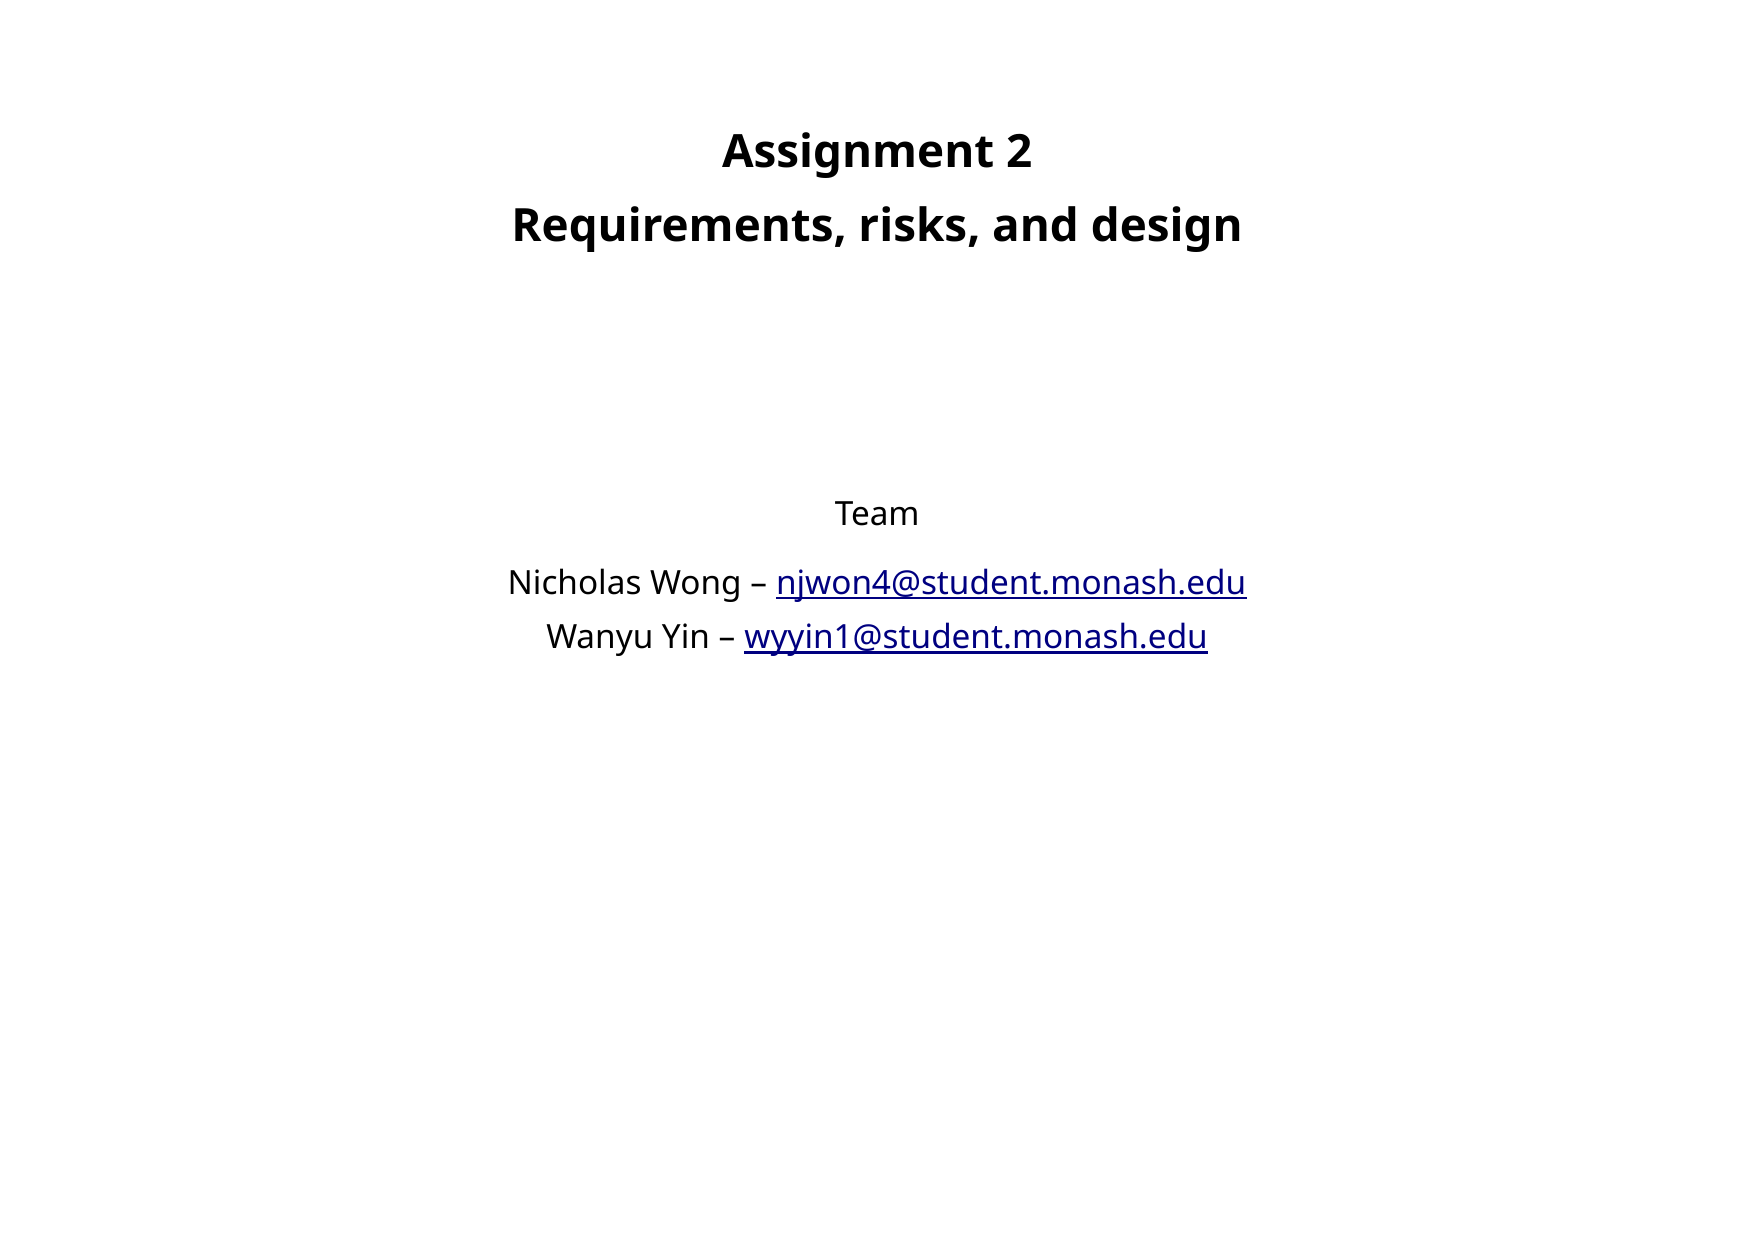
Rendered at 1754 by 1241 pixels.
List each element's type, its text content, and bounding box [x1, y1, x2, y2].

text Team [118, 489, 1636, 535]
text Nicholas Wong – njwon4@student.monash.edu Wanyu Yin – wyyin1@student.monash.edu [118, 558, 1636, 658]
text Assignment 2 Requirements, risks, and design [118, 118, 1636, 255]
